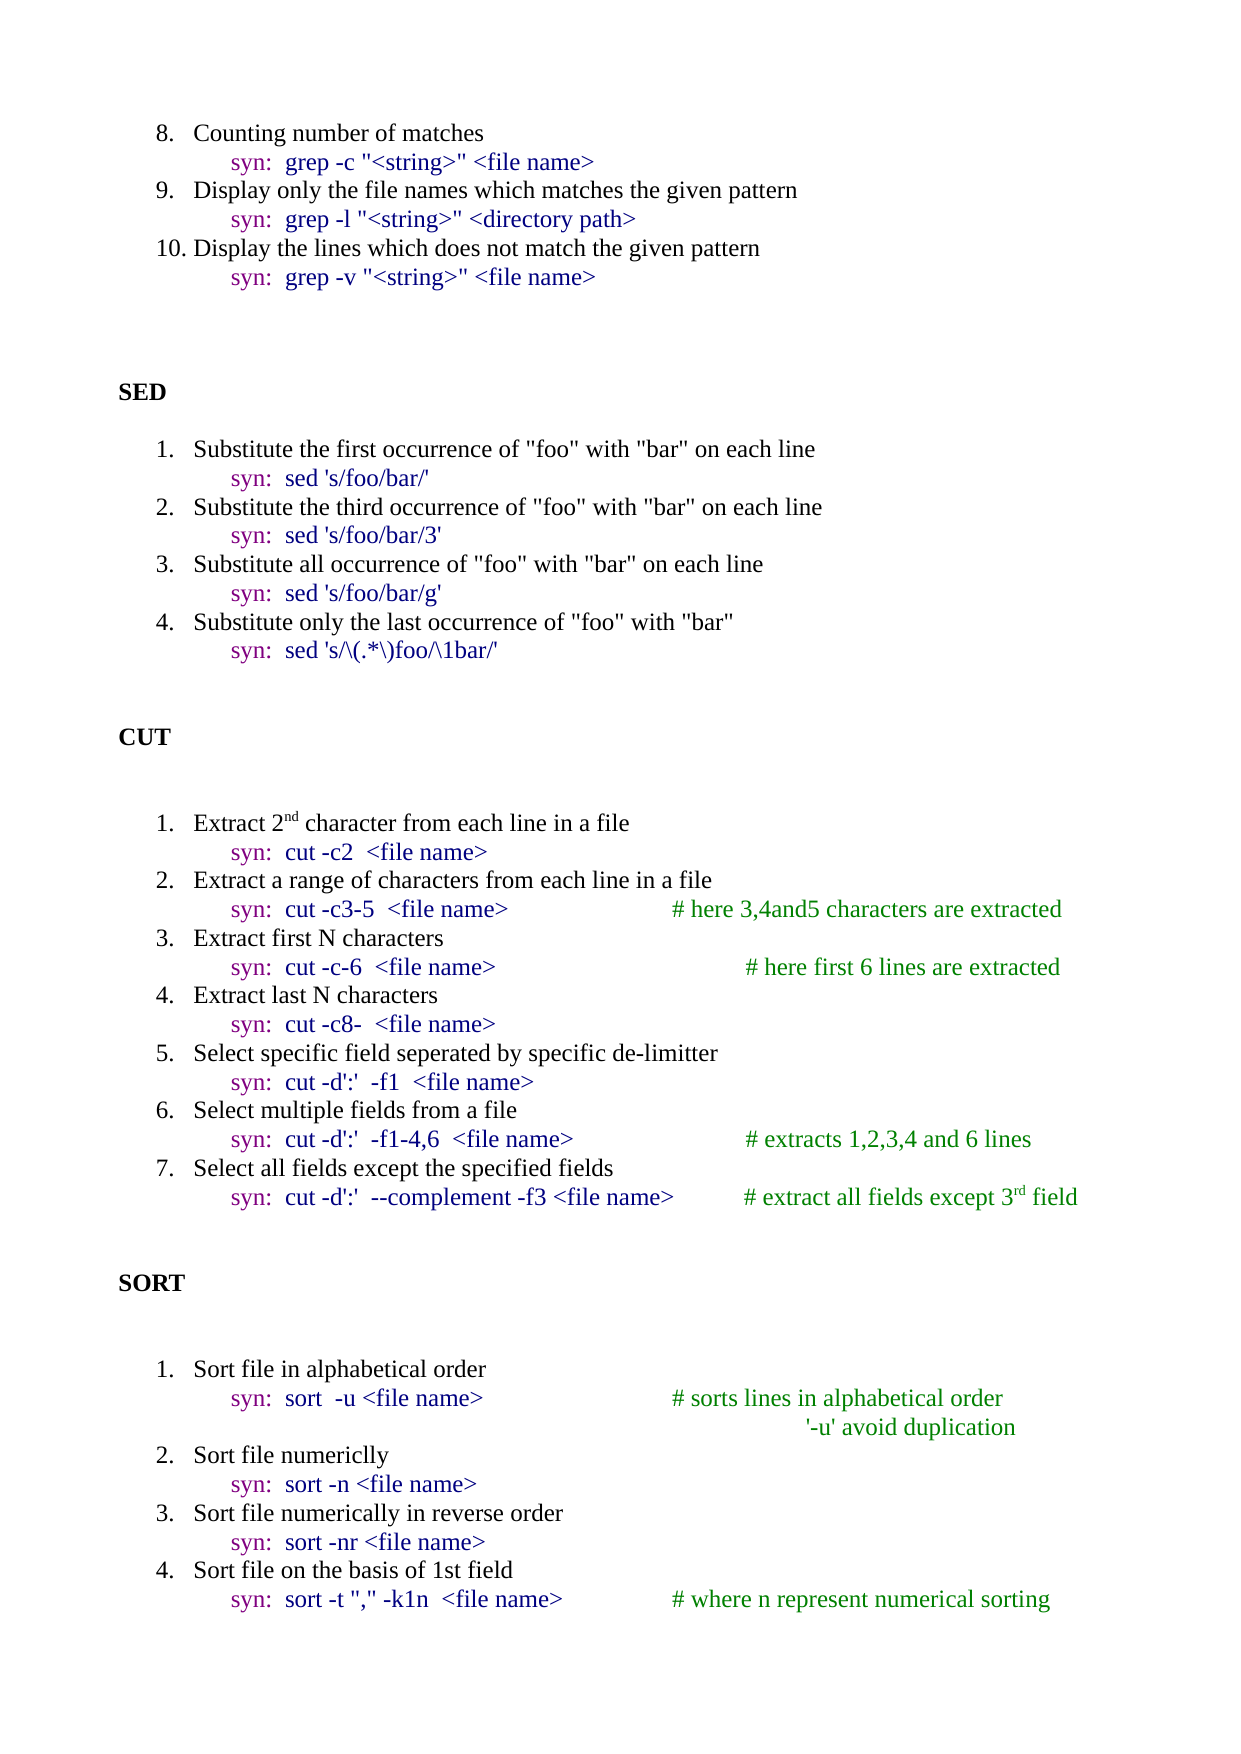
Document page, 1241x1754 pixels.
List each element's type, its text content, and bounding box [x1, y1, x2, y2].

list syn: grep -l "<string>" <directory path> [193, 204, 1122, 233]
text CUT [118, 722, 1122, 751]
text SED [118, 377, 1122, 406]
list Select all fields except the specified fields [156, 1153, 1122, 1182]
list Substitute only the last occurrence of "foo" with "bar" [156, 607, 1122, 636]
list syn: cut -c2 <file name> [193, 837, 1122, 866]
list Sort file in alphabetical order [156, 1354, 1122, 1383]
list Extract a range of characters from each line in a file [156, 866, 1122, 894]
list Display only the file names which matches the given pattern [156, 176, 1122, 204]
list syn: sort -u <file name> # sorts lines in alphabetical order [193, 1383, 1122, 1412]
list syn: sort -nr <file name> [193, 1527, 1122, 1556]
list Extract last N characters [156, 981, 1122, 1009]
list syn: sed 's/foo/bar/' [193, 463, 1122, 492]
list Sort file numerically in reverse order [156, 1498, 1122, 1527]
list Select multiple fields from a file [156, 1096, 1122, 1124]
list Extract 2nd character from each line in a file [156, 808, 1122, 837]
list Sort file on the basis of 1st field [156, 1556, 1122, 1584]
list syn: cut -d':' -f1 <file name> [193, 1067, 1122, 1096]
list syn: sort -t "," -k1n <file name> # where n represent numerical sorting [193, 1584, 1122, 1613]
list syn: sed 's/foo/bar/3' [193, 521, 1122, 549]
list syn: sed 's/foo/bar/g' [193, 578, 1122, 607]
list Substitute all occurrence of "foo" with "bar" on each line [156, 549, 1122, 578]
list syn: cut -d':' -f1-4,6 <file name> # extracts 1,2,3,4 and 6 lines [193, 1124, 1122, 1153]
list syn: sort -n <file name> [193, 1469, 1122, 1498]
list Counting number of matches [156, 118, 1122, 147]
list syn: sed 's/\(.*\)foo/\1bar/' [193, 636, 1122, 664]
list Sort file numericlly [156, 1441, 1122, 1469]
list Extract first N characters [156, 923, 1122, 952]
list syn: cut -c8- <file name> [193, 1009, 1122, 1038]
list syn: grep -v "<string>" <file name> [193, 262, 1122, 291]
text SORT [118, 1268, 1122, 1297]
list syn: cut -d':' --complement -f3 <file name> # extract all fields except 3rd field [193, 1182, 1122, 1211]
list syn: cut -c3-5 <file name> # here 3,4and5 characters are extracted [193, 894, 1122, 923]
list Display the lines which does not match the given pattern [156, 233, 1122, 262]
list '-u' avoid duplication [493, 1412, 1122, 1441]
list syn: cut -c-6 <file name> # here first 6 lines are extracted [193, 952, 1122, 981]
list Substitute the first occurrence of "foo" with "bar" on each line [156, 434, 1122, 463]
list syn: grep -c "<string>" <file name> [193, 147, 1122, 176]
list Select specific field seperated by specific de-limitter [156, 1038, 1122, 1067]
list Substitute the third occurrence of "foo" with "bar" on each line [156, 492, 1122, 521]
